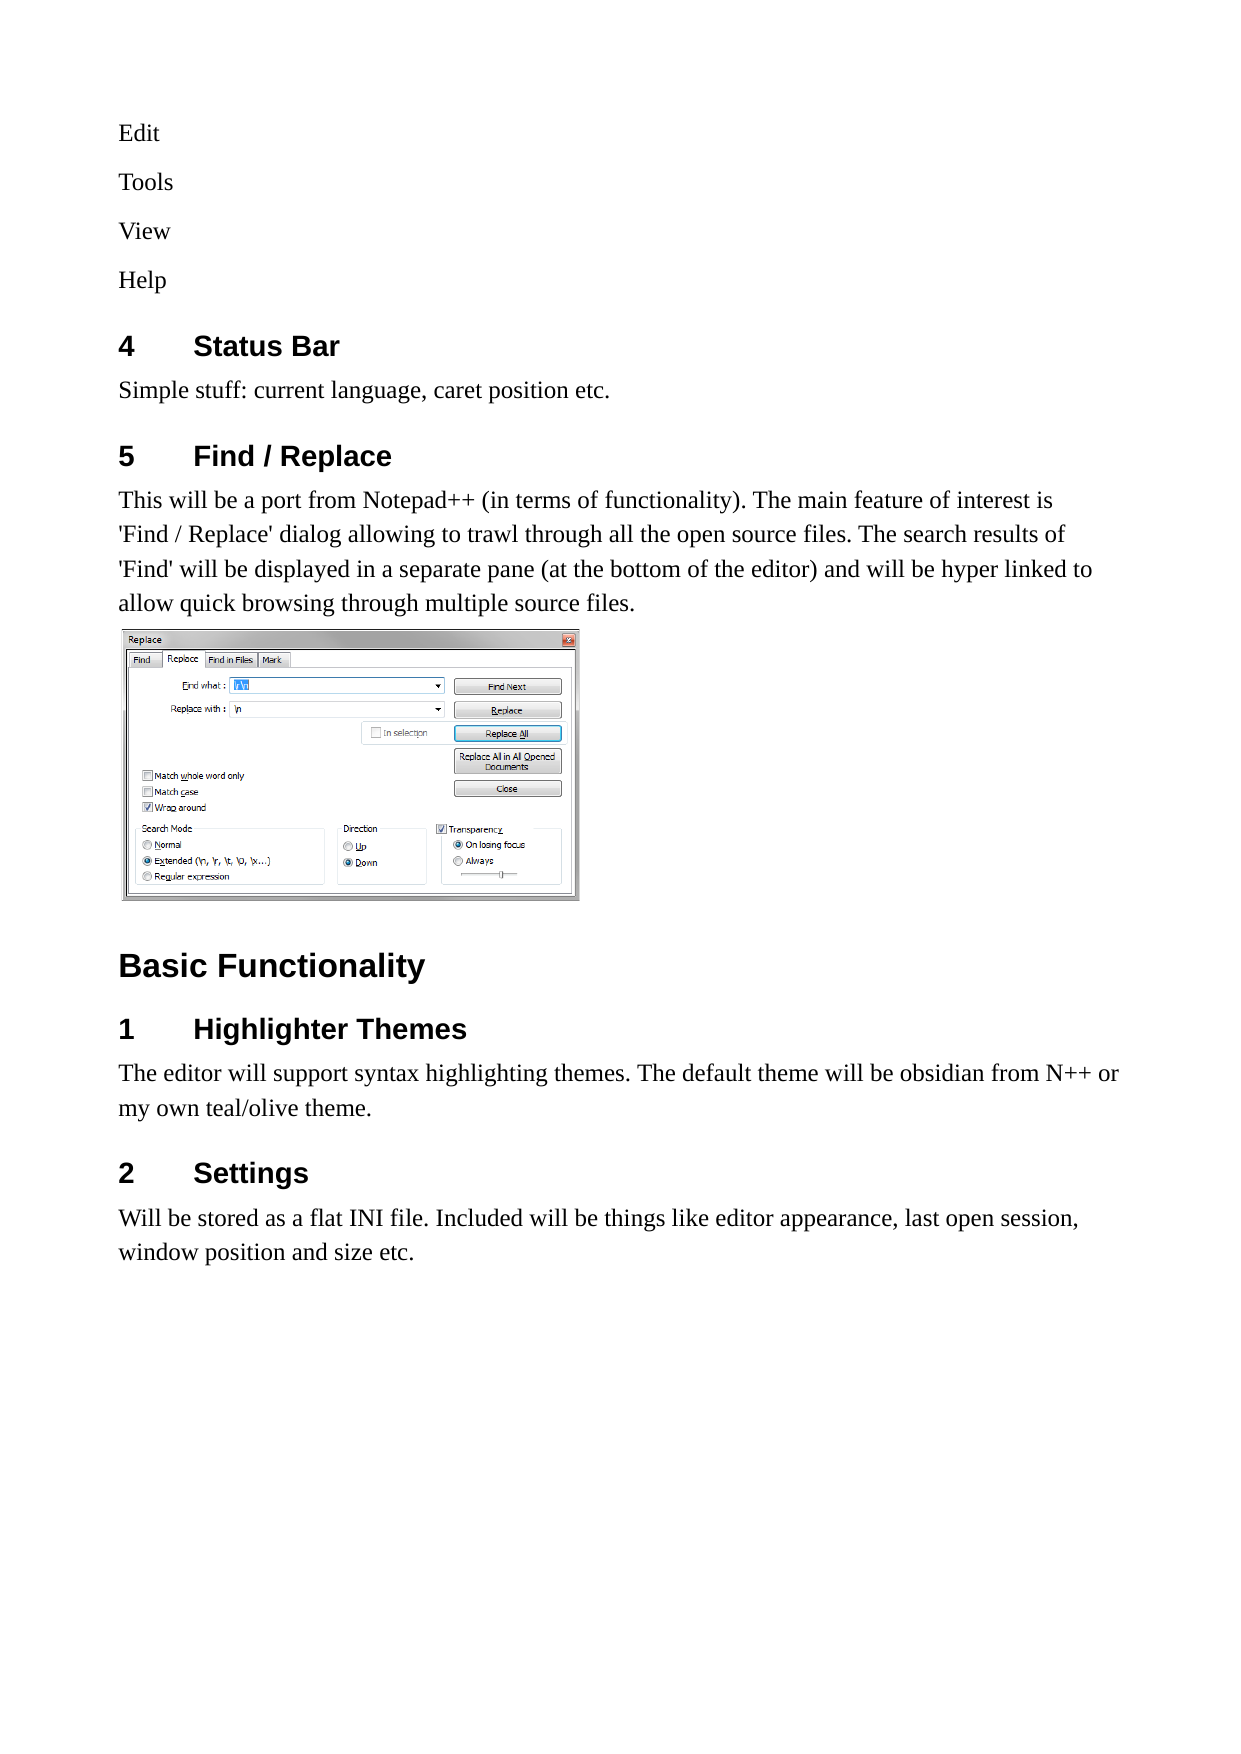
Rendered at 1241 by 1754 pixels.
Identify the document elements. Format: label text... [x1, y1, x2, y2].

subtitle Status Bar [118, 329, 1122, 363]
text This will be a port from Notepad++ (in terms of functionality). The main feature of interest is 'Find / Replace' dialog allowing to trawl through all the open source files. The search results of 'Find' will be displayed in a separate pane (at the bottom of the editor) and will be hyper linked to allow quick browsing through multiple source files. [118, 485, 1122, 617]
text Help [118, 265, 1122, 294]
subtitle Find / Replace [118, 439, 1122, 473]
text Edit [118, 118, 1122, 147]
subtitle Settings [118, 1156, 1122, 1190]
picture [121, 629, 580, 901]
subtitle Highlighter Themes [118, 1012, 1122, 1046]
text Simple stuff: current language, caret position etc. [118, 375, 1122, 404]
text View [118, 216, 1122, 245]
text Will be stored as a flat INI file. Included will be things like editor appearance, last open session, window position and size etc. [118, 1203, 1122, 1266]
subtitle Basic Functionality [118, 946, 1122, 985]
text The editor will support syntax highlighting themes. The default theme will be obsidian from N++ or my own teal/olive theme. [118, 1058, 1122, 1122]
text Tools [118, 167, 1122, 196]
